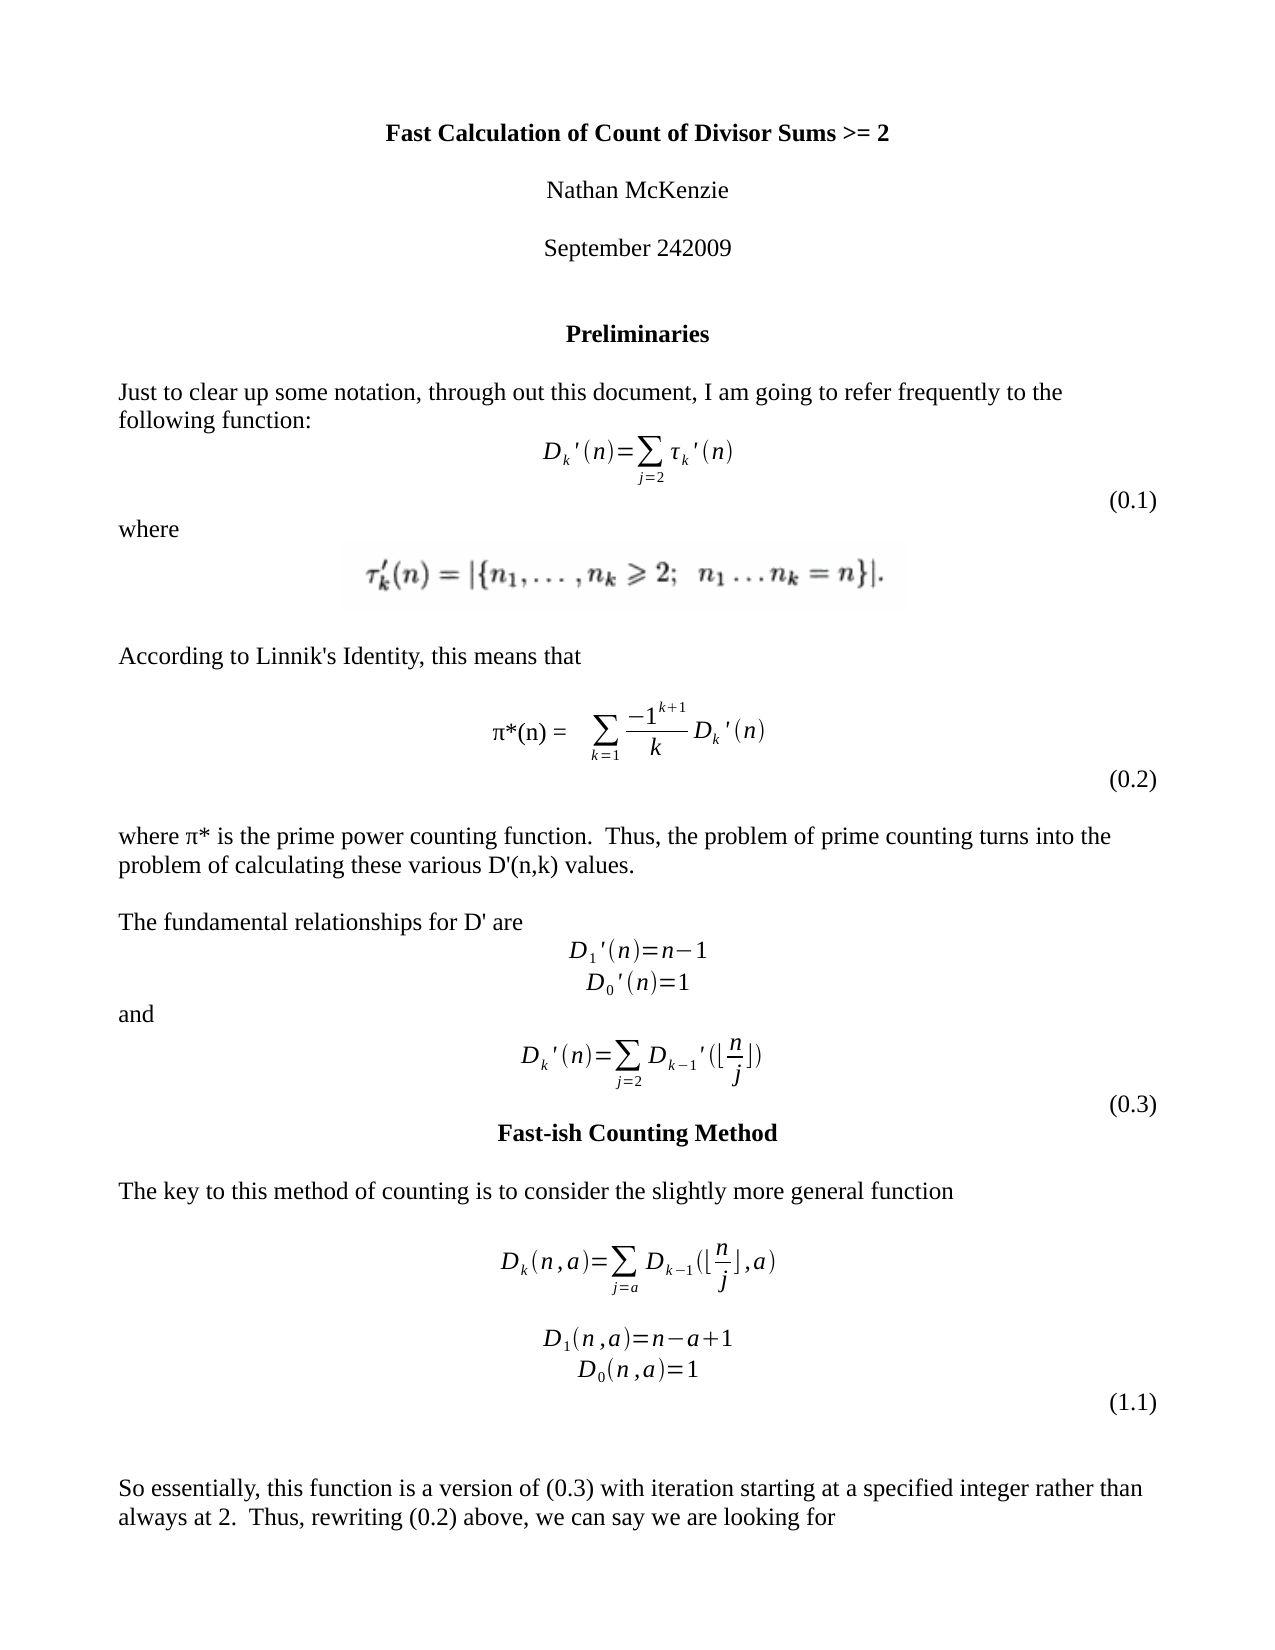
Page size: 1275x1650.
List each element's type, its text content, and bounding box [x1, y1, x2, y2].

picture [338, 542, 909, 612]
text and [118, 999, 1157, 1028]
text (0.1) [118, 485, 1157, 514]
text Fast-ish Counting Method [118, 1118, 1157, 1147]
text The key to this method of counting is to consider the slightly more general function [118, 1176, 1157, 1204]
text where [118, 514, 1157, 543]
text September 242009 [118, 233, 1157, 262]
text (1.1) [118, 1387, 1157, 1415]
text The fundamental relationships for D' are [118, 907, 1157, 936]
text Just to clear up some notation, through out this document, I am going to refer frequently to the following function: [118, 377, 1157, 434]
text π*(n) = [118, 698, 1157, 764]
text Fast Calculation of Count of Divisor Sums >= 2 [118, 118, 1157, 147]
text (0.3) [118, 1089, 1157, 1118]
text where π* is the prime power counting function. Thus, the problem of prime counting turns into the problem of calculating these various D'(n,k) values. [118, 821, 1157, 879]
text Nathan McKenzie [118, 176, 1157, 204]
text Preliminaries [118, 319, 1157, 348]
text According to Linnik's Identity, this means that [118, 641, 1157, 669]
text (0.2) [118, 764, 1157, 792]
text So essentially, this function is a version of (0.3) with iteration starting at a specified integer rather than always at 2. Thus, rewriting (0.2) above, we can say we are looking for [118, 1473, 1157, 1530]
